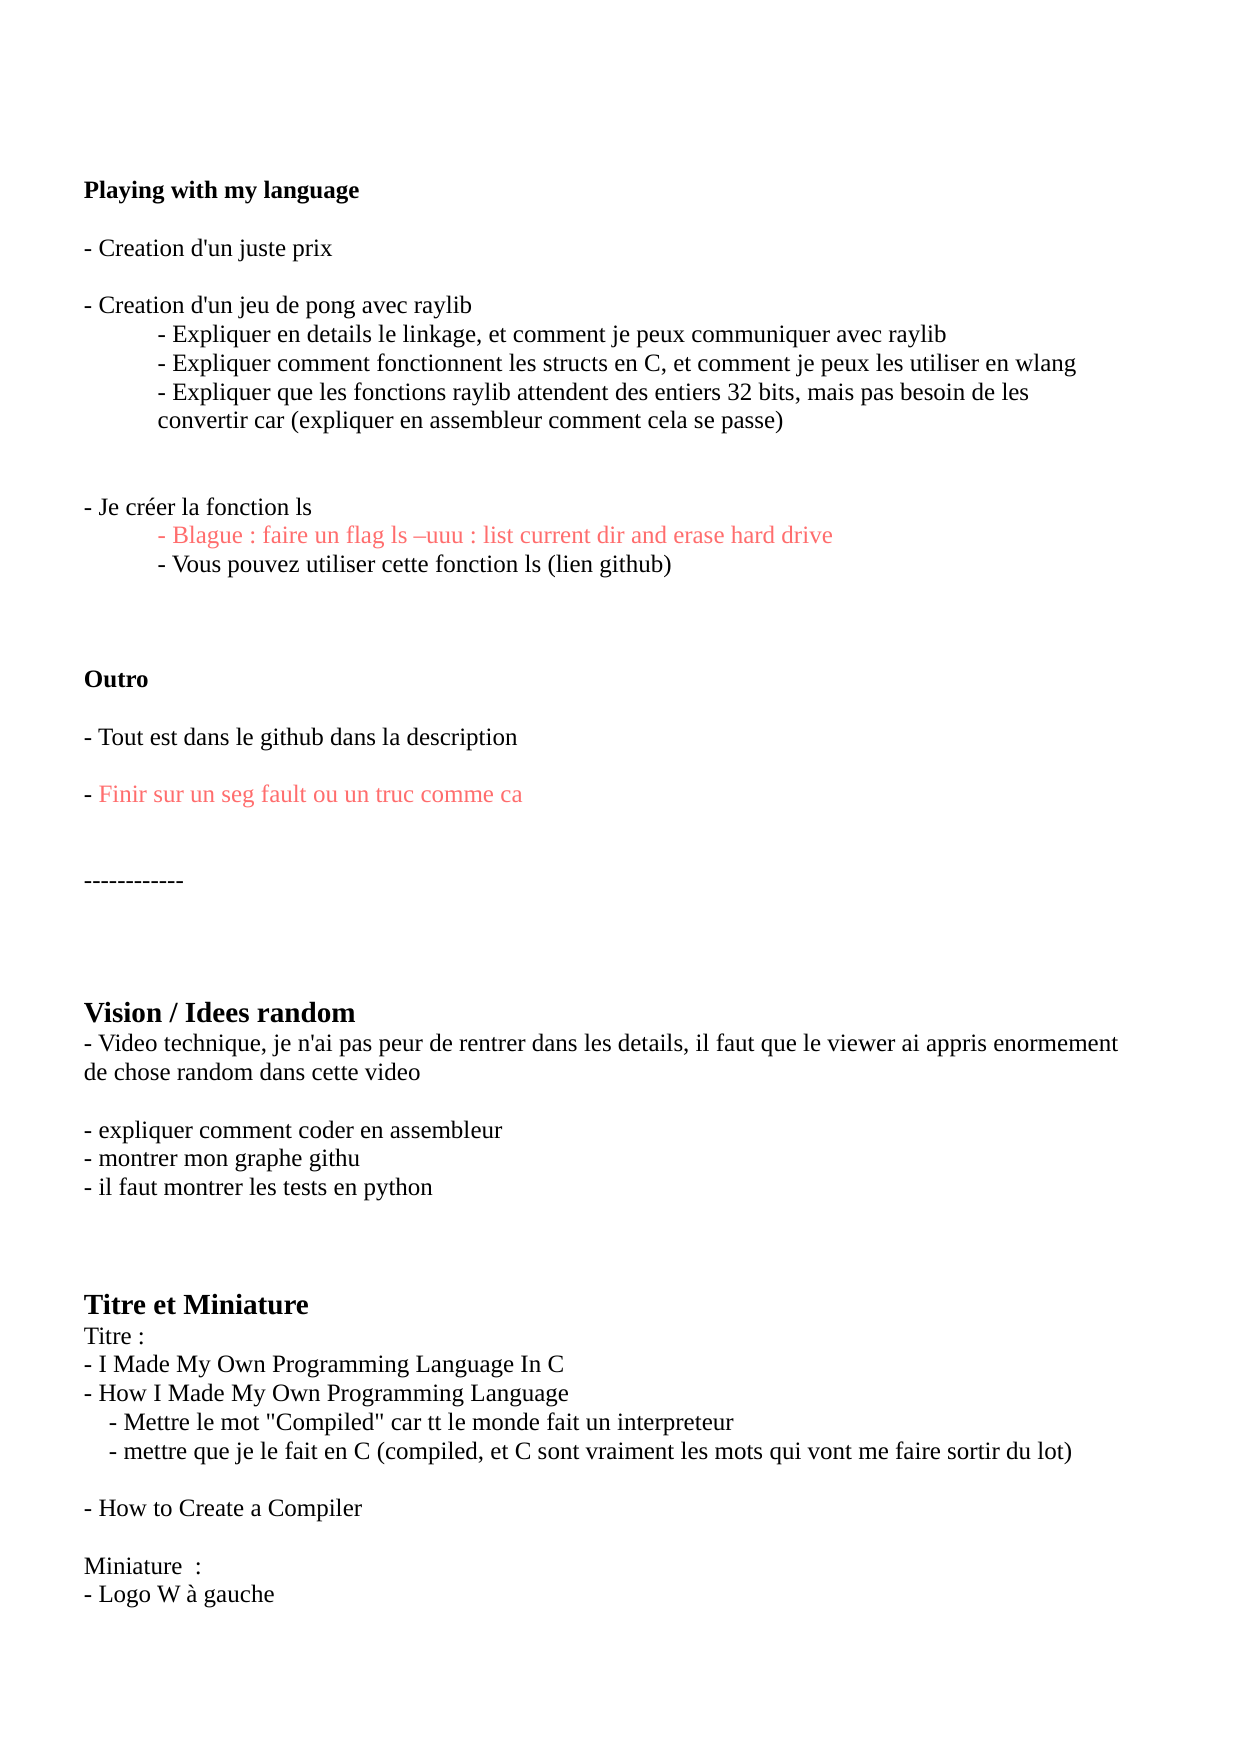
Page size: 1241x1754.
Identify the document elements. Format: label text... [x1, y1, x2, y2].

text - montrer mon graphe githu [84, 1143, 1122, 1172]
text - Expliquer en details le linkage, et comment je peux communiquer avec raylib [84, 319, 1122, 348]
text - Video technique, je n'ai pas peur de rentrer dans les details, il faut que le viewer ai appris enormement de chose random dans cette video [84, 1028, 1122, 1086]
text Playing with my language [84, 176, 1122, 204]
text - mettre que je le fait en C (compiled, et C sont vraiment les mots qui vont me faire sortir du lot) [84, 1436, 1122, 1464]
text - Mettre le mot "Compiled" car tt le monde fait un interpreteur [84, 1407, 1122, 1436]
text - expliquer comment coder en assembleur [84, 1115, 1122, 1143]
text - Expliquer comment fonctionnent les structs en C, et comment je peux les utiliser en wlang [84, 348, 1122, 377]
text - Expliquer que les fonctions raylib attendent des entiers 32 bits, mais pas besoin de les convertir car (expliquer en assembleur comment cela se passe) [84, 377, 1122, 434]
text - Logo W à gauche [84, 1579, 1122, 1608]
text - How I Made My Own Programming Language [84, 1378, 1122, 1407]
text Titre et Miniature [84, 1287, 1122, 1321]
text ------------ [84, 866, 1122, 894]
text Miniature : [84, 1551, 1122, 1579]
text Outro [84, 664, 1122, 693]
text - Finir sur un seg fault ou un truc comme ca [84, 779, 1122, 808]
text - Je créer la fonction ls [84, 492, 1122, 521]
text - Tout est dans le github dans la description [84, 722, 1122, 751]
text - Blague : faire un flag ls –uuu : list current dir and erase hard drive [84, 521, 1122, 549]
text - I Made My Own Programming Language In C [84, 1349, 1122, 1378]
text Titre : [84, 1321, 1122, 1349]
text - Creation d'un juste prix [84, 233, 1122, 262]
text - il faut montrer les tests en python [84, 1172, 1122, 1201]
text - Vous pouvez utiliser cette fonction ls (lien github) [84, 549, 1122, 578]
text Vision / Idees random [84, 995, 1122, 1028]
text - Creation d'un jeu de pong avec raylib [84, 291, 1122, 319]
text - How to Create a Compiler [84, 1493, 1122, 1522]
